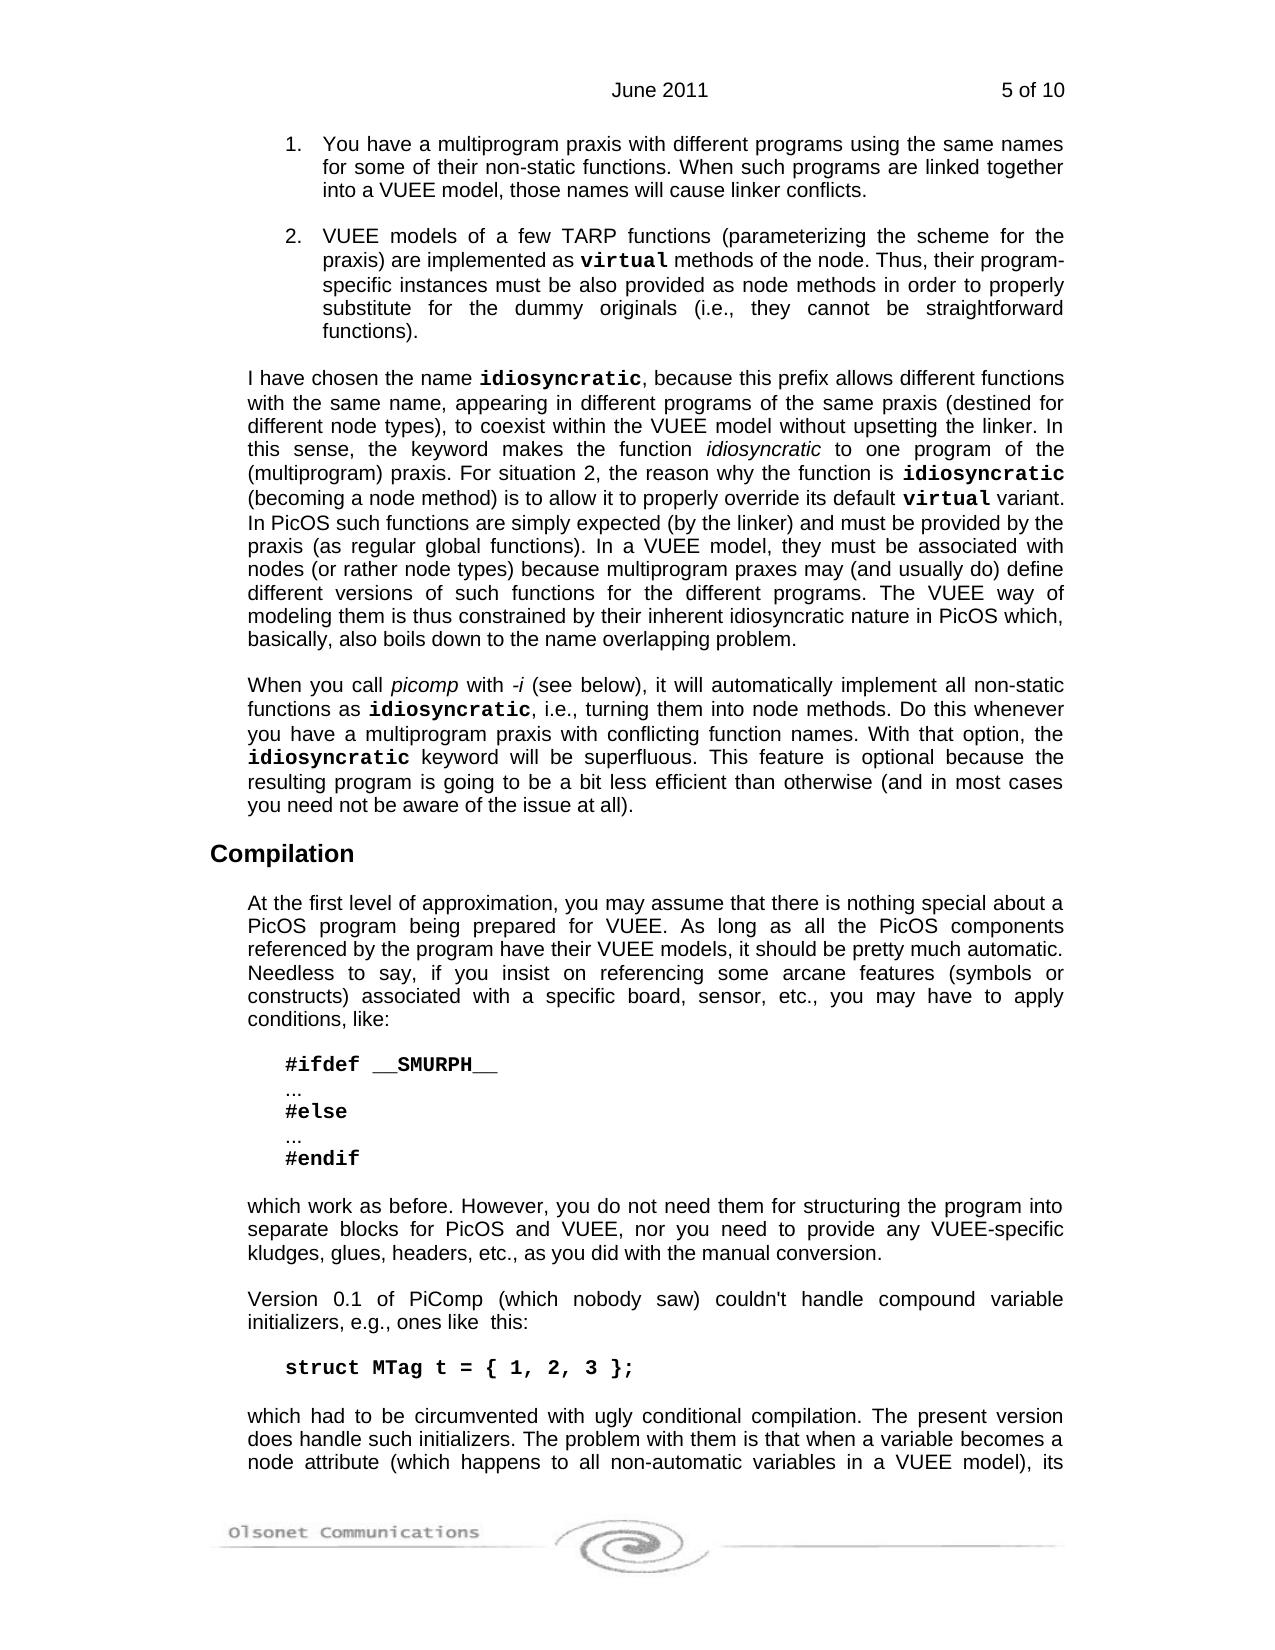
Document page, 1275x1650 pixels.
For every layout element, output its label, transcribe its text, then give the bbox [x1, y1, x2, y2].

text struct MTag t = { 1, 2, 3 }; [285, 1357, 1065, 1381]
picture [210, 1504, 1065, 1596]
text which work as before. However, you do not need them for structuring the program into separate blocks for PicOS and VUEE, nor you need to provide any VUEE-specific kludges, glues, headers, etc., as you did with the manual conversion. [247, 1195, 1065, 1264]
text #endif [285, 1148, 1065, 1171]
text #else [285, 1101, 1065, 1124]
text which had to be circumvented with ugly conditional compilation. The present version does handle such initializers. The problem with them is that when a variable becomes a node attribute (which happens to all non-automatic variables in a VUEE model), its [247, 1404, 1065, 1474]
text #ifdef __SMURPH__ [285, 1054, 1065, 1078]
text I have chosen the name idiosyncratic, because this prefix allows different functions with the same name, appearing in different programs of the same praxis (destined for different node types), to coexist within the VUEE model without upsetting the linker. In this sense, the keyword makes the function idiosyncratic to one program of the (multiprogram) praxis. For situation 2, the reason why the function is idiosyncratic (becoming a node method) is to allow it to properly override its default virtual variant. In PicOS such functions are simply expected (by the linker) and must be provided by the praxis (as regular global functions). In a VUEE model, they must be associated with nodes (or rather node types) because multiprogram praxes may (and usually do) define different versions of such functions for the different programs. The VUEE way of modeling them is thus constrained by their inherent idiosyncratic nature in PicOS which, basically, also boils down to the name overlapping problem. [247, 366, 1065, 651]
text Version 0.1 of PiComp (which nobody saw) couldn't handle compound variable initializers, e.g., ones like this: [247, 1288, 1065, 1334]
text When you call picomp with -i (see below), it will automatically implement all non-static functions as idiosyncratic, i.e., turning them into node methods. Do this whenever you have a multiprogram praxis with conflicting function names. With that option, the idiosyncratic keyword will be superfluous. This feature is optional because the resulting program is going to be a bit less efficient than otherwise (and in most cases you need not be aware of the issue at all). [247, 674, 1065, 817]
list You have a multiprogram praxis with different programs using the same names for some of their non-static functions. When such programs are linked together into a VUEE model, those names will cause linker conflicts. [285, 132, 1065, 202]
text At the first level of approximation, you may assume that there is nothing special about a PicOS program being prepared for VUEE. As long as all the PicOS components referenced by the program have their VUEE models, it should be pretty much automatic. Needless to say, if you insist on referencing some arcane features (symbols or constructs) associated with a specific board, sensor, etc., you may have to apply conditions, like: [247, 891, 1065, 1031]
text ... [285, 1078, 1065, 1101]
text ... [285, 1124, 1065, 1148]
list VUEE models of a few TARP functions (parameterizing the scheme for the praxis) are implemented as virtual methods of the node. Thus, their program-specific instances must be also provided as node methods in order to properly substitute for the dummy originals (i.e., they cannot be straightforward functions). [285, 225, 1065, 343]
subtitle Compilation [210, 840, 1065, 868]
